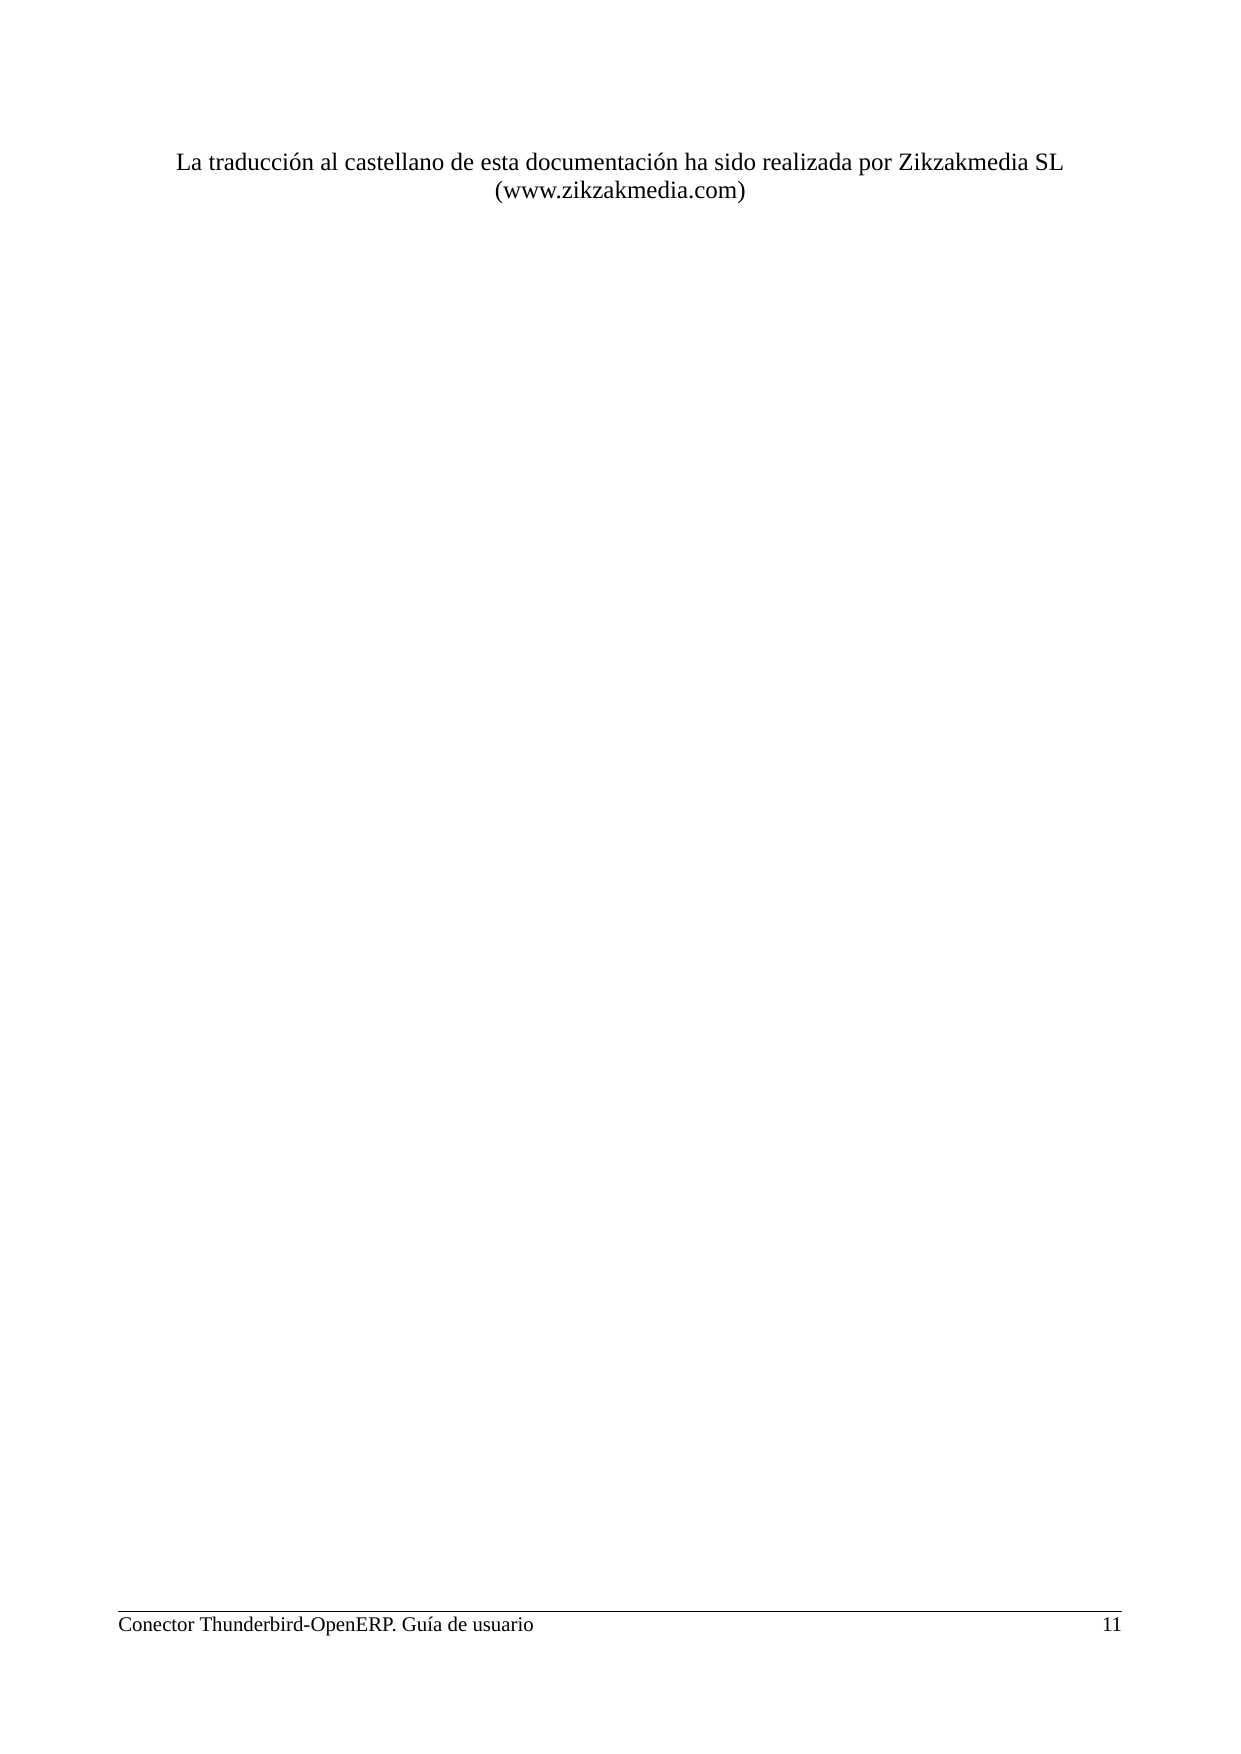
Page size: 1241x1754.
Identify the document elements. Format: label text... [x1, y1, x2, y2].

text (www.zikzakmedia.com) [118, 176, 1122, 204]
text La traducción al castellano de esta documentación ha sido realizada por Zikzakmedia SL [118, 147, 1122, 176]
